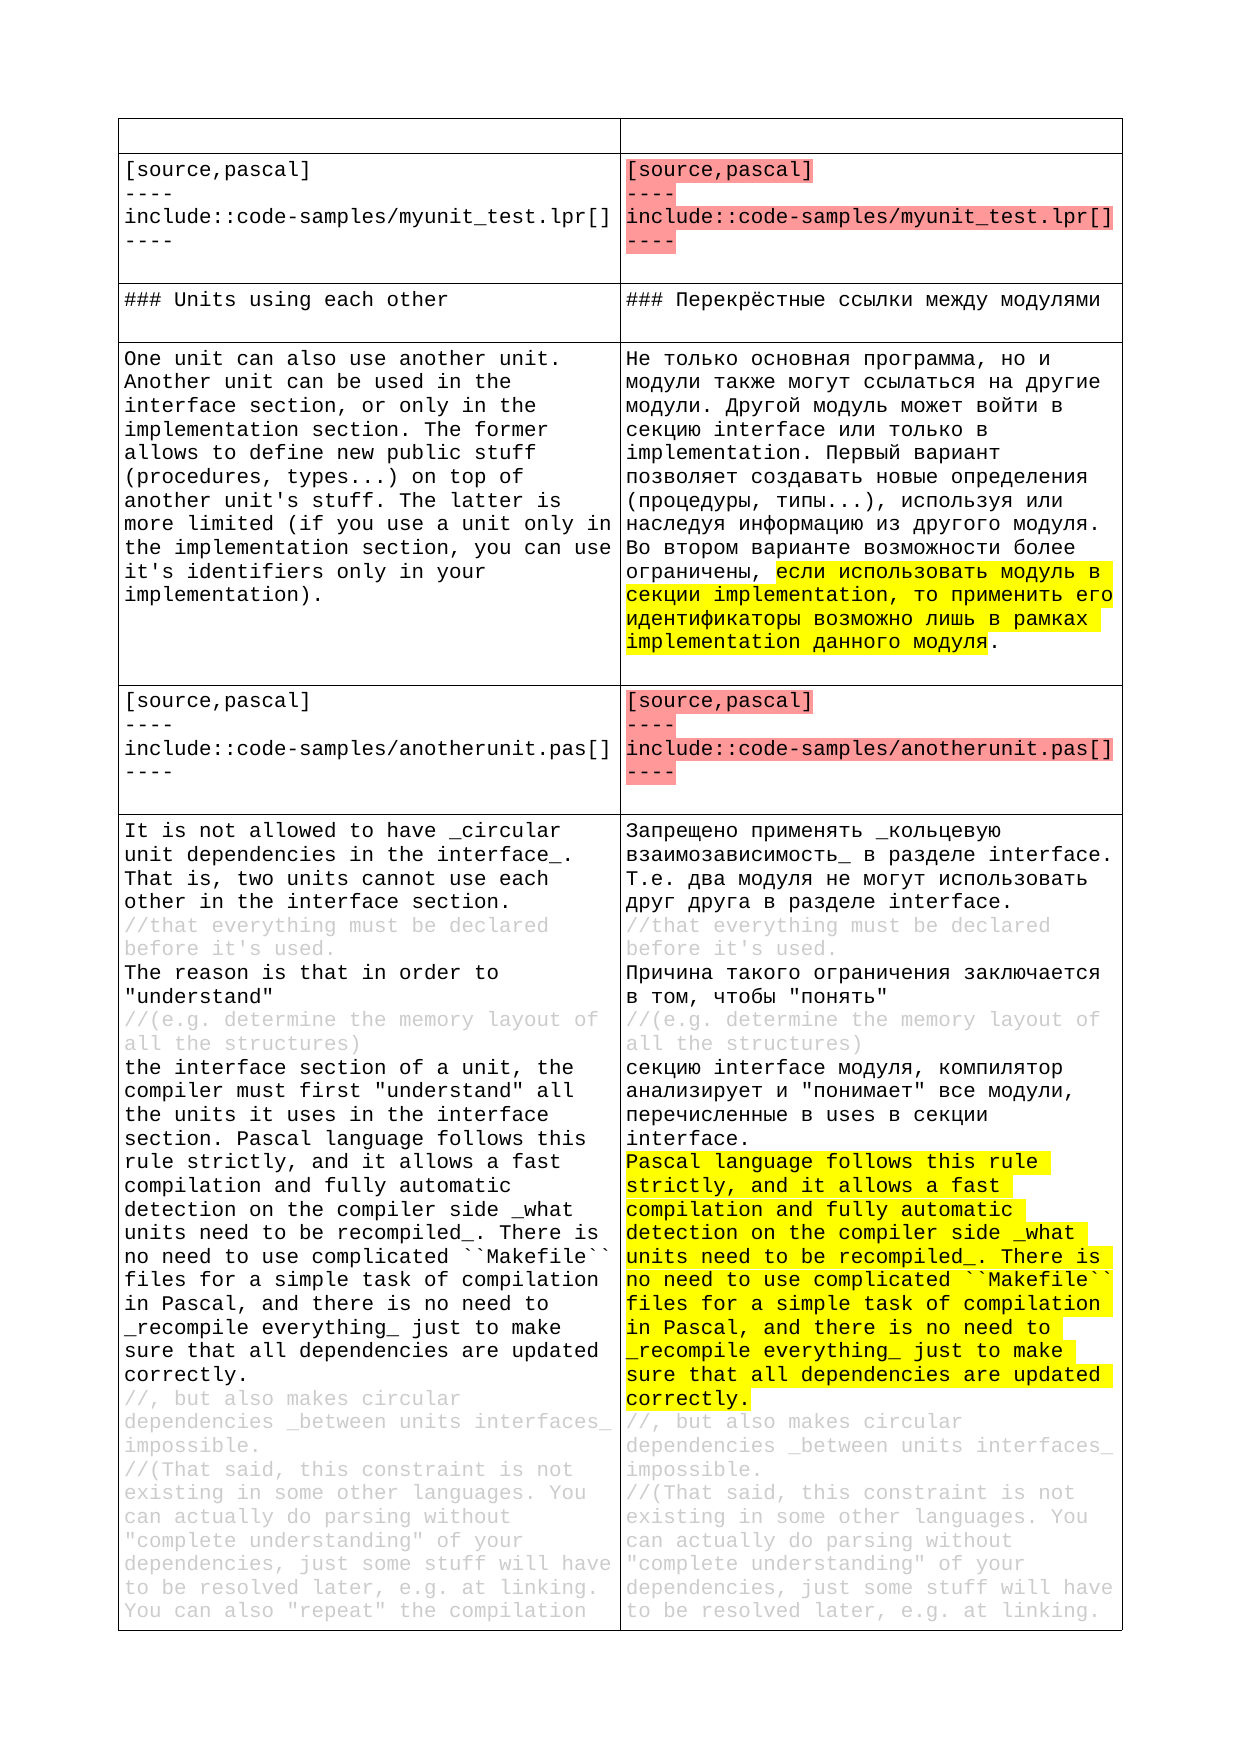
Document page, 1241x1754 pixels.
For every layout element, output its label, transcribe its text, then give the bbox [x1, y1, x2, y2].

table_cell One unit can also use another unit. Another unit can be used in the interface section, or only in the implementation section. The former allows to define new public stuff (procedures, types...) on top of another unit's stuff. The latter is more limited (if you use a unit only in the implementation section, you can use it's identifiers only in your implementation). [119, 343, 620, 684]
table_cell ### Units using each other [119, 284, 620, 342]
table_cell [621, 119, 1122, 153]
table_cell [source,pascal] ---- include::code-samples/myunit_test.lpr[] ---- [119, 154, 620, 283]
table_cell [source,pascal] ---- include::code-samples/anotherunit.pas[] ---- [119, 686, 620, 814]
table_cell [119, 119, 620, 153]
table_cell [source,pascal] ---- include::code-samples/myunit_test.lpr[] ---- [621, 154, 1122, 283]
table_cell Запрещено применять _кольцевую взаимозависимость_ в разделе interface. Т.е. два модуля не могут использовать друг друга в разделе interface. //that everything must be declared before it's used. Причина такого ограничения заключается в том, чтобы "понять" //(e.g. determine the memory layout of all the structures) секцию interface модуля, компилятор анализирует и "понимает" все модули, перечисленные в uses в секции interface. Pascal language follows this rule strictly, and it allows a fast compilation and fully automatic detection on the compiler side _what units need to be recompiled_. There is no need to use complicated ``Makefile`` files for a simple task of compilation in Pascal, and there is no need to _recompile everything_ just to make sure that all dependencies are updated correctly. //, but also makes circular dependencies _between units interfaces_ impossible. //(That said, this constraint is not existing in some other languages. You can actually do parsing without "complete understanding" of your dependencies, just some stuff will have to be resolved later, e.g. at linking. [621, 815, 1122, 1630]
table_cell [source,pascal] ---- include::code-samples/anotherunit.pas[] ---- [621, 686, 1122, 814]
table_cell ### Перекрёстные ссылки между модулями [621, 284, 1122, 342]
table_cell It is not allowed to have _circular unit dependencies in the interface_. That is, two units cannot use each other in the interface section. //that everything must be declared before it's used. The reason is that in order to "understand" //(e.g. determine the memory layout of all the structures) the interface section of a unit, the compiler must first "understand" all the units it uses in the interface section. Pascal language follows this rule strictly, and it allows a fast compilation and fully automatic detection on the compiler side _what units need to be recompiled_. There is no need to use complicated ``Makefile`` files for a simple task of compilation in Pascal, and there is no need to _recompile everything_ just to make sure that all dependencies are updated correctly. //, but also makes circular dependencies _between units interfaces_ impossible. //(That said, this constraint is not existing in some other languages. You can actually do parsing without "complete understanding" of your dependencies, just some stuff will have to be resolved later, e.g. at linking. You can also "repeat" the compilation [119, 815, 620, 1630]
table_cell Не только основная программа, но и модули также могут ссылаться на другие модули. Другой модуль может войти в секцию interface или только в implementation. Первый вариант позволяет создавать новые определения (процедуры, типы...), используя или наследуя информацию из другого модуля. Во втором варианте возможности более ограничены, если использовать модуль в секции implementation, то применить его идентификаторы возможно лишь в рамках implementation данного модуля. [621, 343, 1122, 684]
